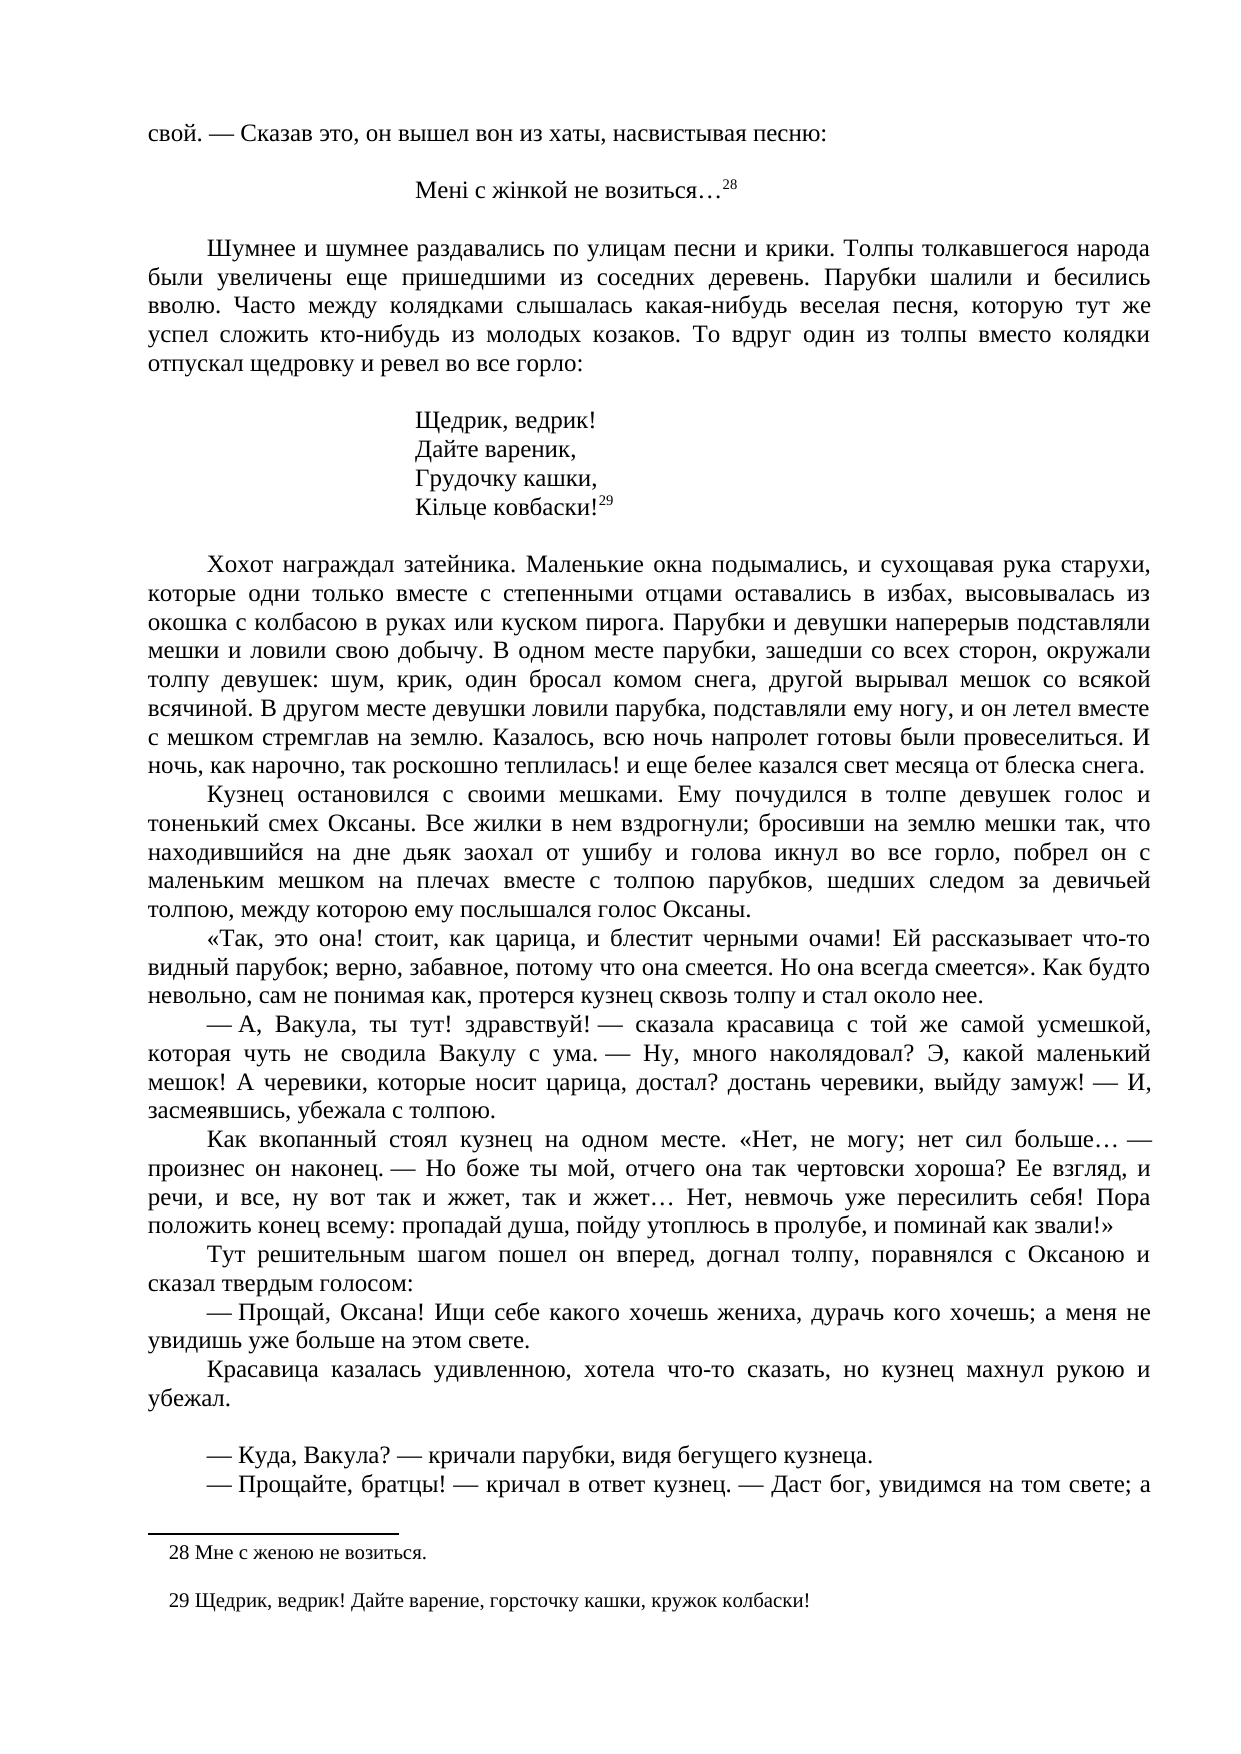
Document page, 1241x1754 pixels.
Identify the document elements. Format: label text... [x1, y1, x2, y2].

text — Куда, Вакула? — кричали парубки, видя бегущего кузнеца. [148, 1441, 1152, 1469]
text «Так, это она! стоит, как царица, и блестит черными очами! Ей рассказывает что-то видный парубок; верно, забавное, потому что она смеется. Но она всегда смеется». Как будто невольно, сам не понимая как, протерся кузнец сквозь толпу и стал около нее. [148, 923, 1152, 1009]
text Кiльце ковбаски! [356, 492, 1089, 521]
text Щедрик, ведрик! Дайте варение, горсточку кашки, кружок колбаски! [148, 1588, 1152, 1612]
text Мне с женою не возиться. [148, 1539, 1152, 1564]
text — Прощайте, братцы! — кричал в ответ кузнец. — Даст бог, увидимся на том свете; а [148, 1469, 1152, 1498]
text Красавица казалась удивленною, хотела что-то сказать, но кузнец махнул рукою и убежал. [148, 1354, 1152, 1412]
text Кузнец остановился с своими мешками. Ему почудился в толпе девушек голос и тоненький смех Оксаны. Все жилки в нем вздрогнули; бросивши на землю мешки так, что находившийся на дне дьяк заохал от ушибу и голова икнул во все горло, побрел он с маленьким мешком на плечах вместе с толпою парубков, шедших следом за девичьей толпою, между которою ему послышался голос Оксаны. [148, 779, 1152, 923]
text Дайте вареник, [356, 434, 1089, 463]
text Как вкопанный стоял кузнец на одном месте. «Нет, не могу; нет сил больше… — произнес он наконец. — Но боже ты мой, отчего она так чертовски хороша? Ее взгляд, и речи, и все, ну вот так и жжет, так и жжет… Нет, невмочь уже пересилить себя! Пора положить конец всему: пропадай душа, пойду утоплюсь в пролубе, и поминай как звали!» [148, 1124, 1152, 1239]
text — Прощай, Оксана! Ищи себе какого хочешь жениха, дурачь кого хочешь; а меня не увидишь уже больше на этом свете. [148, 1297, 1152, 1354]
text Менi с жiнкой не возиться… [356, 176, 1089, 204]
text Тут решительным шагом пошел он вперед, догнал толпу, поравнялся с Оксаною и сказал твердым голосом: [148, 1239, 1152, 1297]
text Хохот награждал затейника. Маленькие окна подымались, и сухощавая рука старухи, которые одни только вместе с степенными отцами оставались в избах, высовывалась из окошка с колбасою в руках или куском пирога. Парубки и девушки наперерыв подставляли мешки и ловили свою добычу. В одном месте парубки, зашедши со всех сторон, окружали толпу девушек: шум, крик, один бросал комом снега, другой вырывал мешок со всякой всячиной. В другом месте девушки ловили парубка, подставляли ему ногу, и он летел вместе с мешком стремглав на землю. Казалось, всю ночь напролет готовы были провеселиться. И ночь, как нарочно, так роскошно теплилась! и еще белее казался свет месяца от блеска снега. [148, 549, 1152, 779]
text Шумнее и шумнее раздавались по улицам песни и крики. Толпы толкавшегося народа были увеличены еще пришедшими из соседних деревень. Парубки шалили и бесились вволю. Часто между колядками слышалась какая-нибудь веселая песня, которую тут же успел сложить кто-нибудь из молодых козаков. То вдруг один из толпы вместо колядки отпускал щедровку и ревел во все горло: [148, 233, 1152, 377]
text — А, Вакула, ты тут! здравствуй! — сказала красавица с той же самой усмешкой, которая чуть не сводила Вакулу с ума. — Ну, много наколядовал? Э, какой маленький мешок! А черевики, которые носит царица, достал? достань черевики, выйду замуж! — И, засмеявшись, убежала с толпою. [148, 1009, 1152, 1124]
text Щедрик, ведрик! [356, 406, 1089, 434]
text Грудочку кашки, [356, 463, 1089, 492]
text свой. — Сказав это, он вышел вон из хаты, насвистывая песню: [148, 118, 1152, 147]
